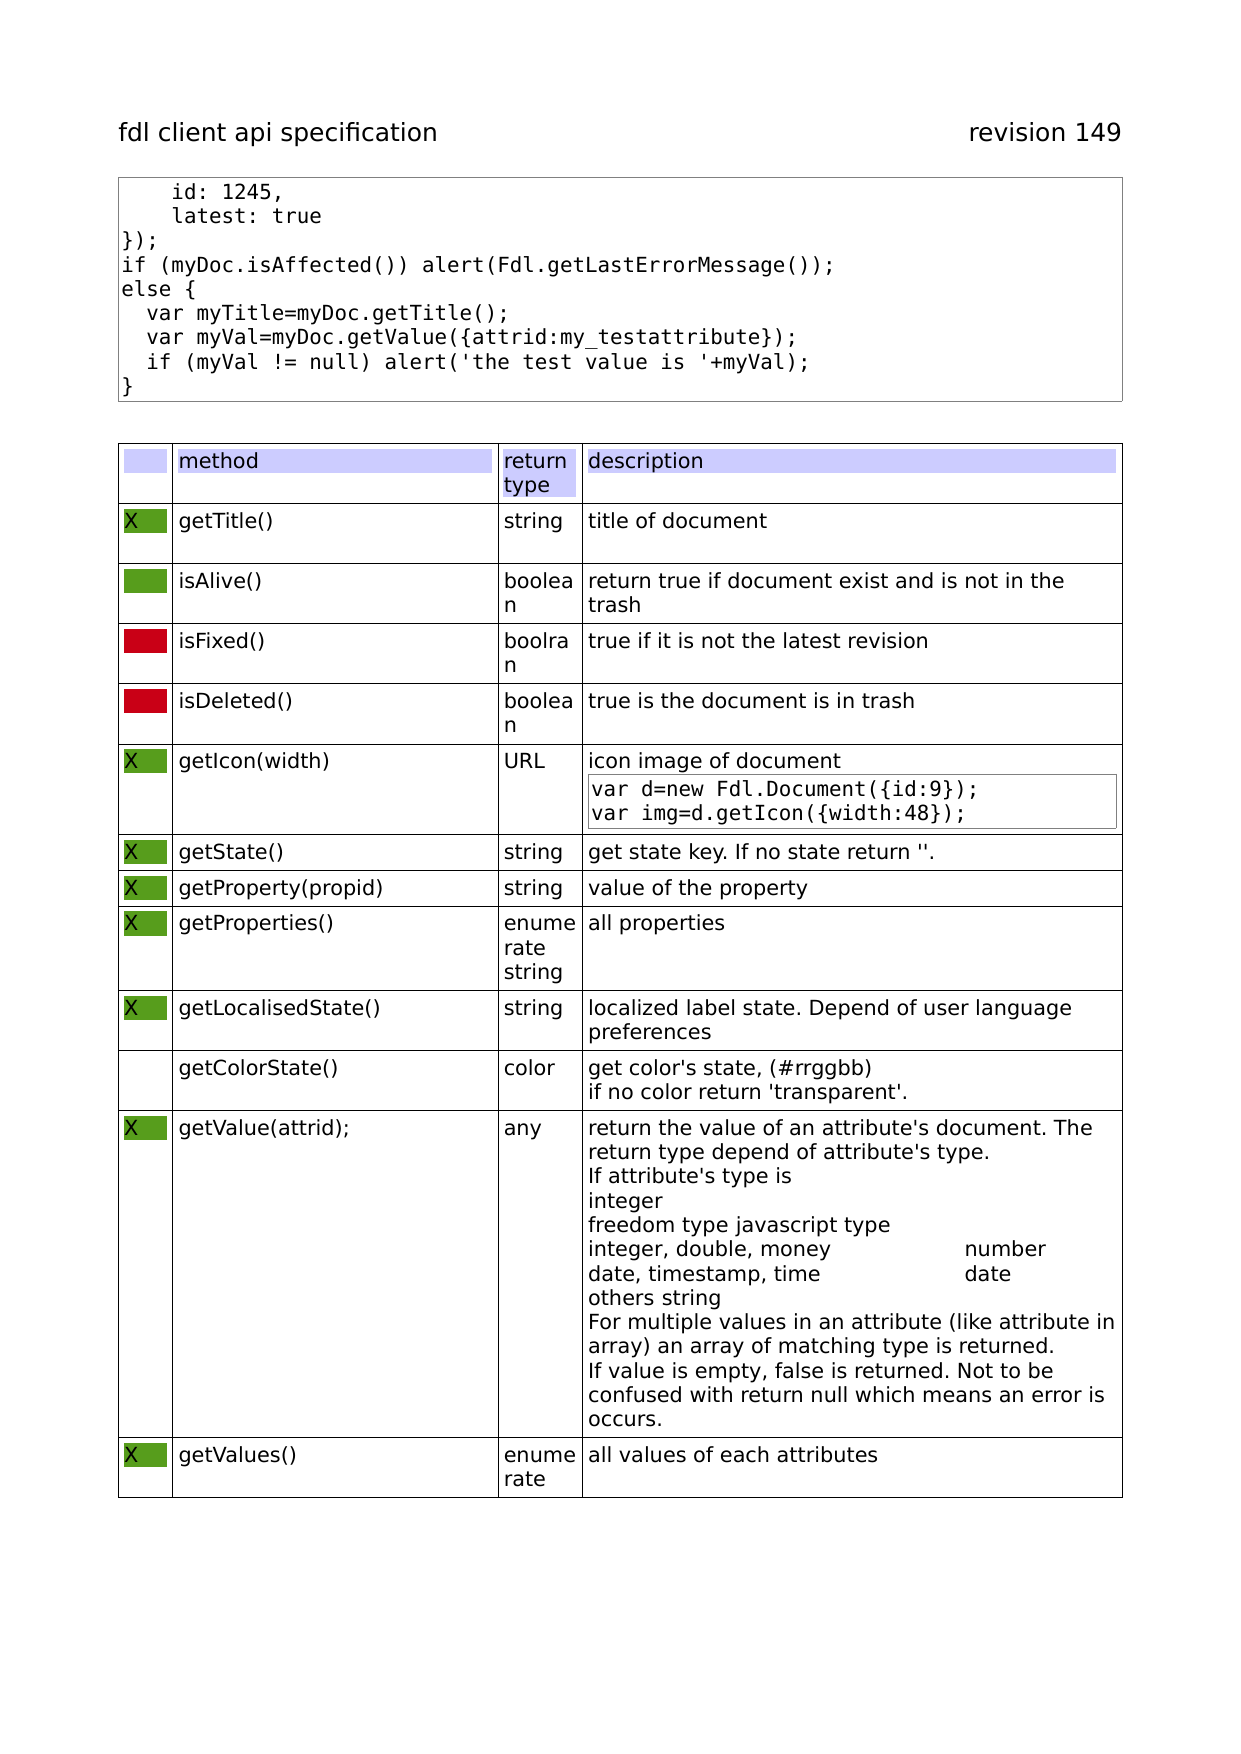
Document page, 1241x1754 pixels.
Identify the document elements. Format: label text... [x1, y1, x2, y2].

text if (myDoc.isAffected()) alert(Fdl.getLastErrorMessage()); [119, 249, 1122, 274]
table_cell isAlive() [173, 564, 498, 623]
table_cell string [499, 871, 582, 906]
table_cell get state key. If no state return ''. [583, 835, 1122, 870]
table_cell true if it is not the latest revision [583, 624, 1122, 683]
table_cell boolean [499, 684, 582, 743]
table_cell X [119, 871, 172, 906]
table_cell title of document [583, 504, 1122, 563]
table_header method [173, 444, 498, 503]
table_cell getTitle() [173, 504, 498, 563]
table_cell getIcon(width) [173, 745, 498, 834]
table_cell all values of each attributes [583, 1438, 1122, 1497]
table_cell X [119, 991, 172, 1050]
text else { [119, 274, 1122, 298]
table_cell X [119, 745, 172, 834]
table_cell getProperty(propid) [173, 871, 498, 906]
text if (myVal != null) alert('the test value is '+myVal); [119, 347, 1122, 371]
table_cell getValues() [173, 1438, 498, 1497]
table_cell [119, 624, 172, 683]
text var myTitle=myDoc.getTitle(); [119, 298, 1122, 322]
table_cell boolean [499, 564, 582, 623]
table_cell X [119, 907, 172, 990]
table_cell getColorState() [173, 1051, 498, 1110]
table_cell X [119, 504, 172, 563]
table_cell getValue(attrid); [173, 1111, 498, 1437]
table_cell return true if document exist and is not in the trash [583, 564, 1122, 623]
table_header description [583, 444, 1122, 503]
table_cell enumerate string [499, 907, 582, 990]
table_cell boolran [499, 624, 582, 683]
table_cell color [499, 1051, 582, 1110]
text var myVal=myDoc.getValue({attrid:my_testattribute}); [119, 322, 1122, 347]
table_cell all properties [583, 907, 1122, 990]
table_cell string [499, 835, 582, 870]
table_cell return the value of an attribute's document. The return type depend of attribute's type. If attribute's type is integer freedom type javascript type integer, double, money number date, timestamp, time date others string For multiple values in an attribute (like attribute in array) an array of matching type is returned. If value is empty, false is returned. Not to be confused with return null which means an error is occurs. [583, 1111, 1122, 1437]
table_cell get color's state, (#rrggbb) if no color return 'transparent'. [583, 1051, 1122, 1110]
table_header return type [499, 444, 582, 503]
table_cell getState() [173, 835, 498, 870]
table_cell isFixed() [173, 624, 498, 683]
table_cell enumerate [499, 1438, 582, 1497]
table_cell string [499, 991, 582, 1050]
table_cell URL [499, 745, 582, 834]
text latest: true [119, 201, 1122, 225]
table_cell value of the property [583, 871, 1122, 906]
table_cell [119, 1051, 172, 1110]
table_cell true is the document is in trash [583, 684, 1122, 743]
text id: 1245, [119, 178, 1122, 201]
table_cell any [499, 1111, 582, 1437]
table_cell isDeleted() [173, 684, 498, 743]
text } [119, 371, 1122, 401]
table_cell localized label state. Depend of user language preferences [583, 991, 1122, 1050]
table_cell getProperties() [173, 907, 498, 990]
table_cell icon image of document var d=new Fdl.Document({id:9}); var img=d.getIcon({width:48}); [583, 745, 1122, 834]
table_cell X [119, 1111, 172, 1437]
table_header [119, 444, 172, 503]
table_cell [119, 564, 172, 623]
text }); [119, 225, 1122, 249]
table_cell X [119, 1438, 172, 1497]
table_cell X [119, 835, 172, 870]
table_cell [119, 684, 172, 743]
table_cell getLocalisedState() [173, 991, 498, 1050]
table_cell string [499, 504, 582, 563]
